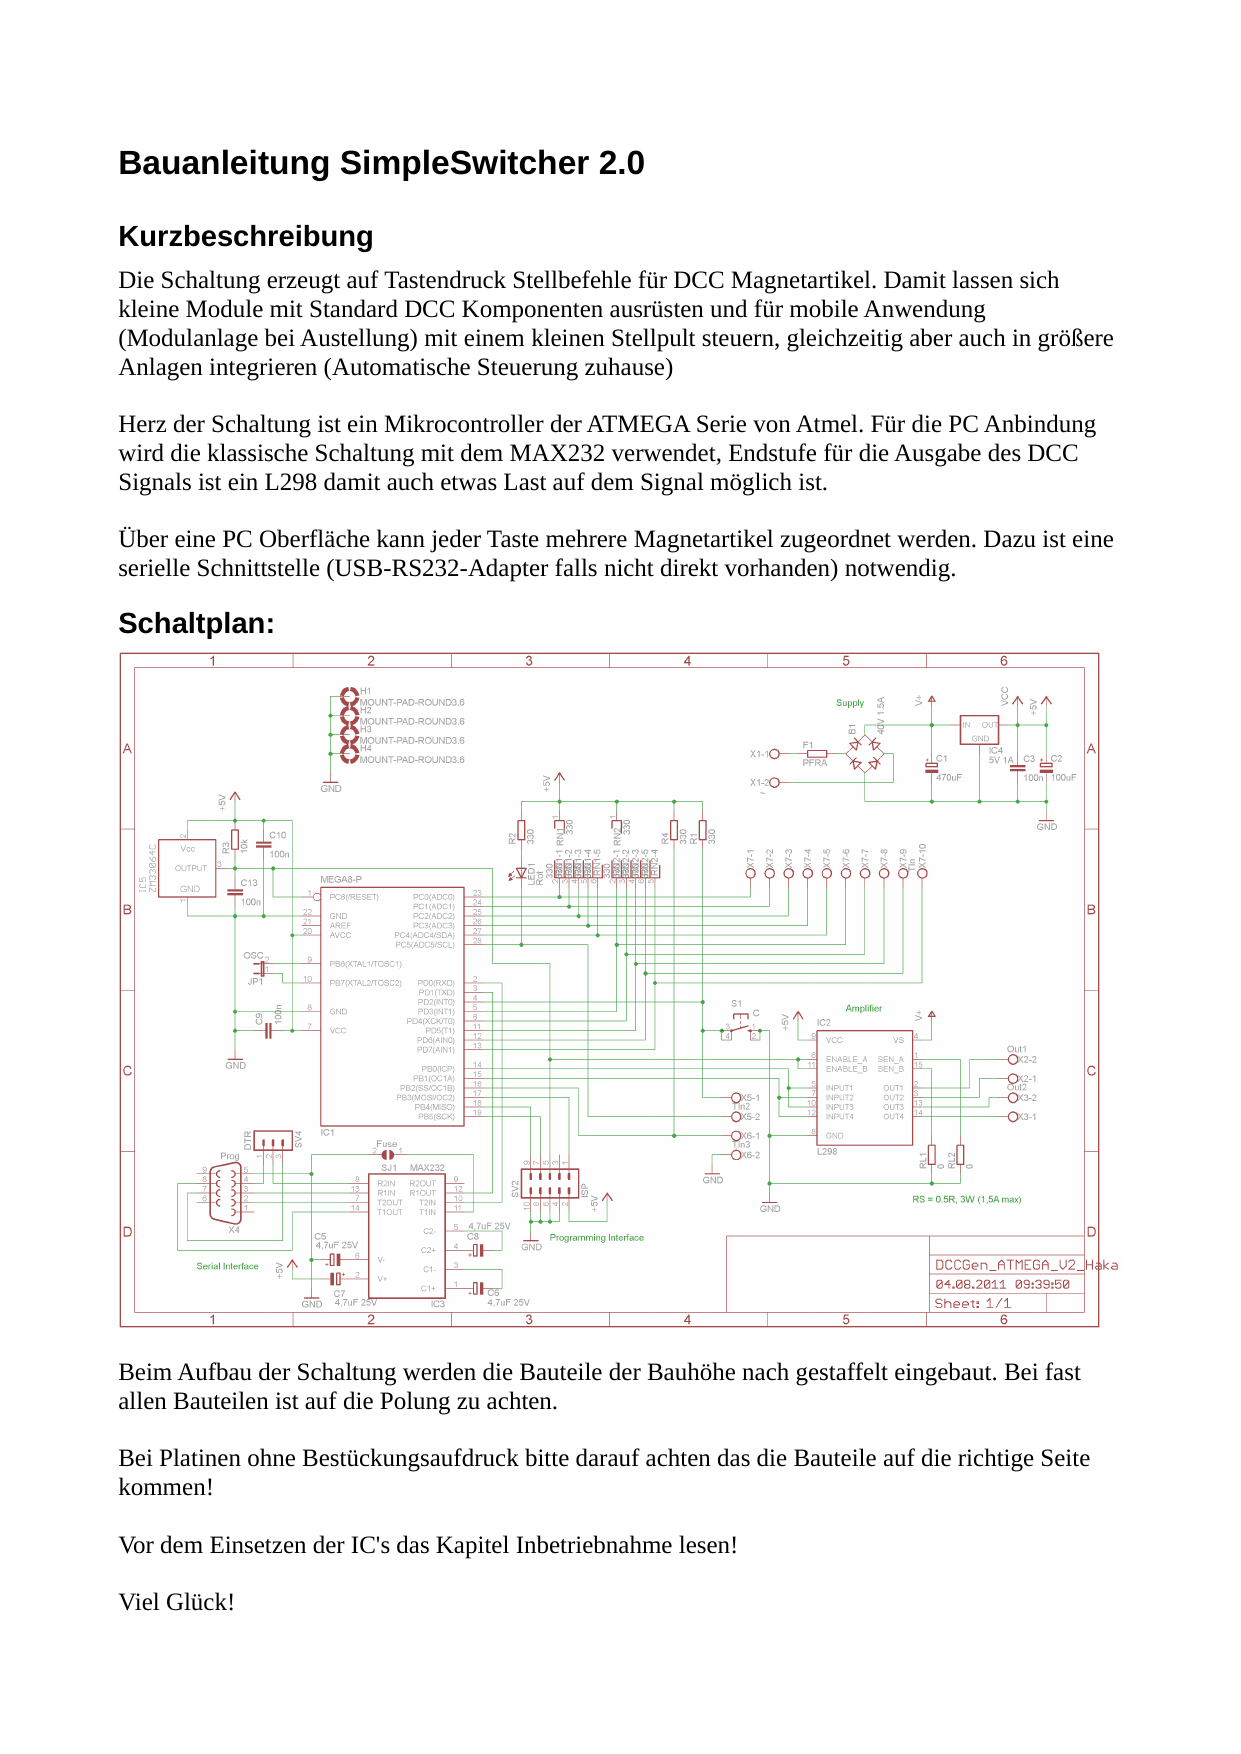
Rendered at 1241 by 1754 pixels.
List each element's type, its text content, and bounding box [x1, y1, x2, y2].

text Beim Aufbau der Schaltung werden die Bauteile der Bauhöhe nach gestaffelt eingebaut. Bei fast allen Bauteilen ist auf die Polung zu achten. [118, 1357, 1122, 1415]
text Die Schaltung erzeugt auf Tastendruck Stellbefehle für DCC Magnetartikel. Damit lassen sich kleine Module mit Standard DCC Komponenten ausrüsten und für mobile Anwendung (Modulanlage bei Austellung) mit einem kleinen Stellpult steuern, gleichzeitig aber auch in größere Anlagen integrieren (Automatische Steuerung zuhause) [118, 265, 1122, 380]
subtitle Bauanleitung SimpleSwitcher 2.0 [118, 143, 1122, 182]
text Vor dem Einsetzen der IC's das Kapitel Inbetriebnahme lesen! [118, 1530, 1122, 1558]
text Über eine PC Oberfläche kann jeder Taste mehrere Magnetartikel zugeordnet werden. Dazu ist eine serielle Schnittstelle (USB-RS232-Adapter falls nicht direkt vorhanden) notwendig. [118, 524, 1122, 582]
subtitle Schaltplan: [118, 607, 1122, 640]
text Herz der Schaltung ist ein Mikrocontroller der ATMEGA Serie von Atmel. Für die PC Anbindung wird die klassische Schaltung mit dem MAX232 verwendet, Endstufe für die Ausgabe des DCC Signals ist ein L298 damit auch etwas Last auf dem Signal möglich ist. [118, 409, 1122, 495]
picture [118, 652, 1123, 1329]
text Viel Glück! [118, 1587, 1122, 1616]
subtitle Kurzbeschreibung [118, 219, 1122, 253]
text Bei Platinen ohne Bestückungsaufdruck bitte darauf achten das die Bauteile auf die richtige Seite kommen! [118, 1443, 1122, 1501]
